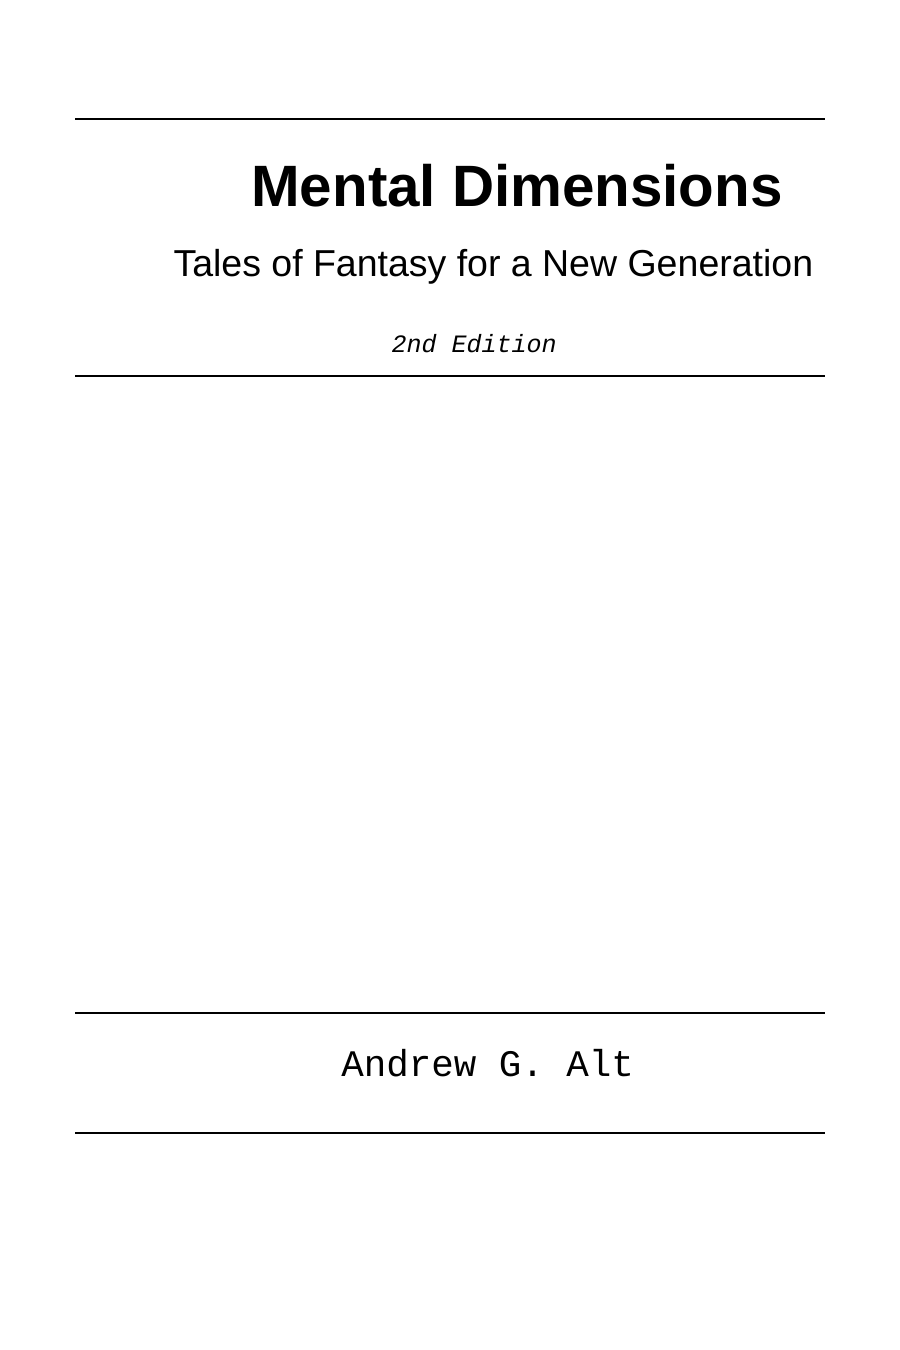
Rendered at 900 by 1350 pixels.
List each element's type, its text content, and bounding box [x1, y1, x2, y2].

title Mental Dimensions [75, 152, 825, 219]
text 2nd Edition [75, 331, 825, 360]
text Andrew G. Alt [75, 1045, 825, 1088]
subtitle Tales of Fantasy for a New Generation [75, 241, 825, 284]
